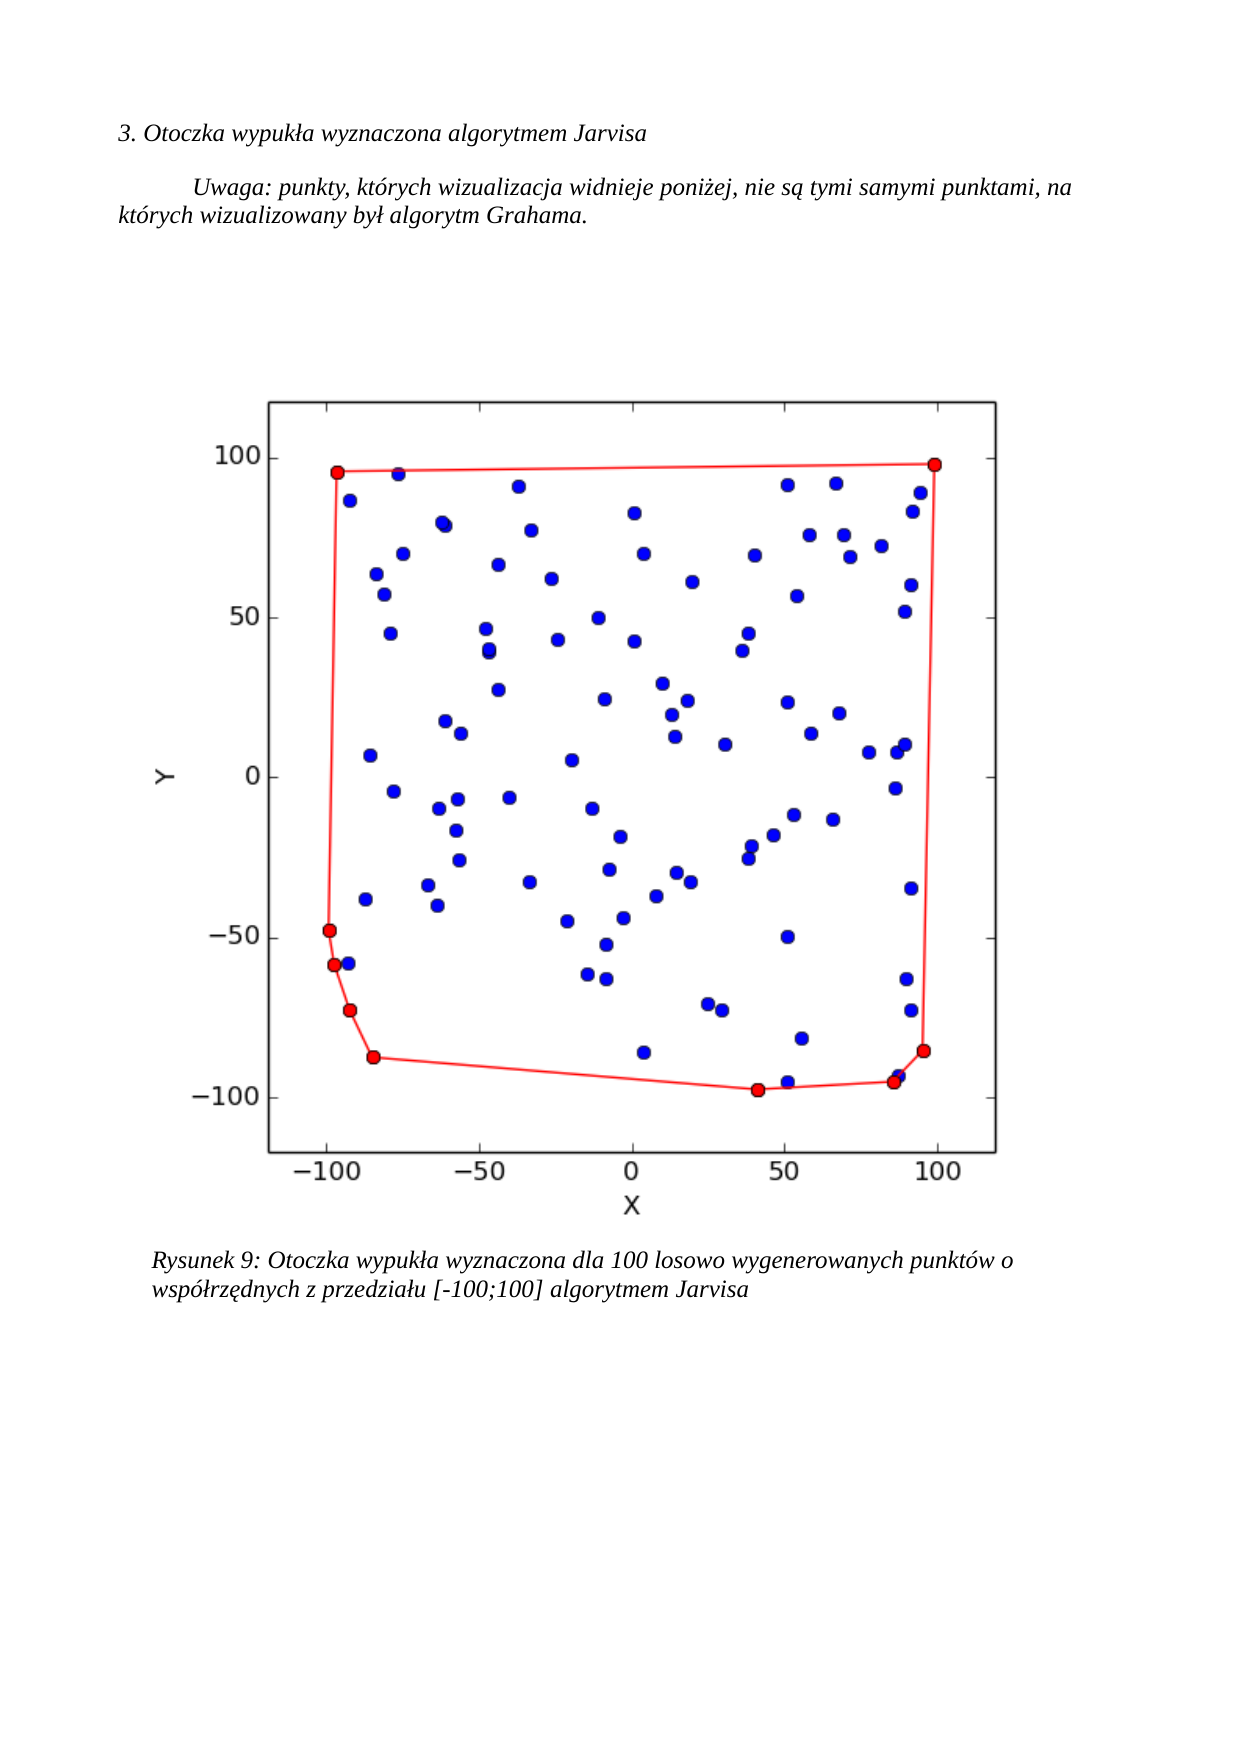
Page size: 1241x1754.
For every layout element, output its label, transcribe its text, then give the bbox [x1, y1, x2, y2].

picture [151, 308, 1089, 1246]
text 3. Otoczka wypukła wyznaczona algorytmem Jarvisa [118, 118, 1122, 147]
text Rysunek 9: Otoczka wypukła wyznaczona dla 100 losowo wygenerowanych punktów o współrzędnych z przedziału [-100;100] algorytmem Jarvisa [151, 1246, 1089, 1303]
text Uwaga: punkty, których wizualizacja widnieje poniżej, nie są tymi samymi punktami, na których wizualizowany był algorytm Grahama. [118, 172, 1122, 229]
